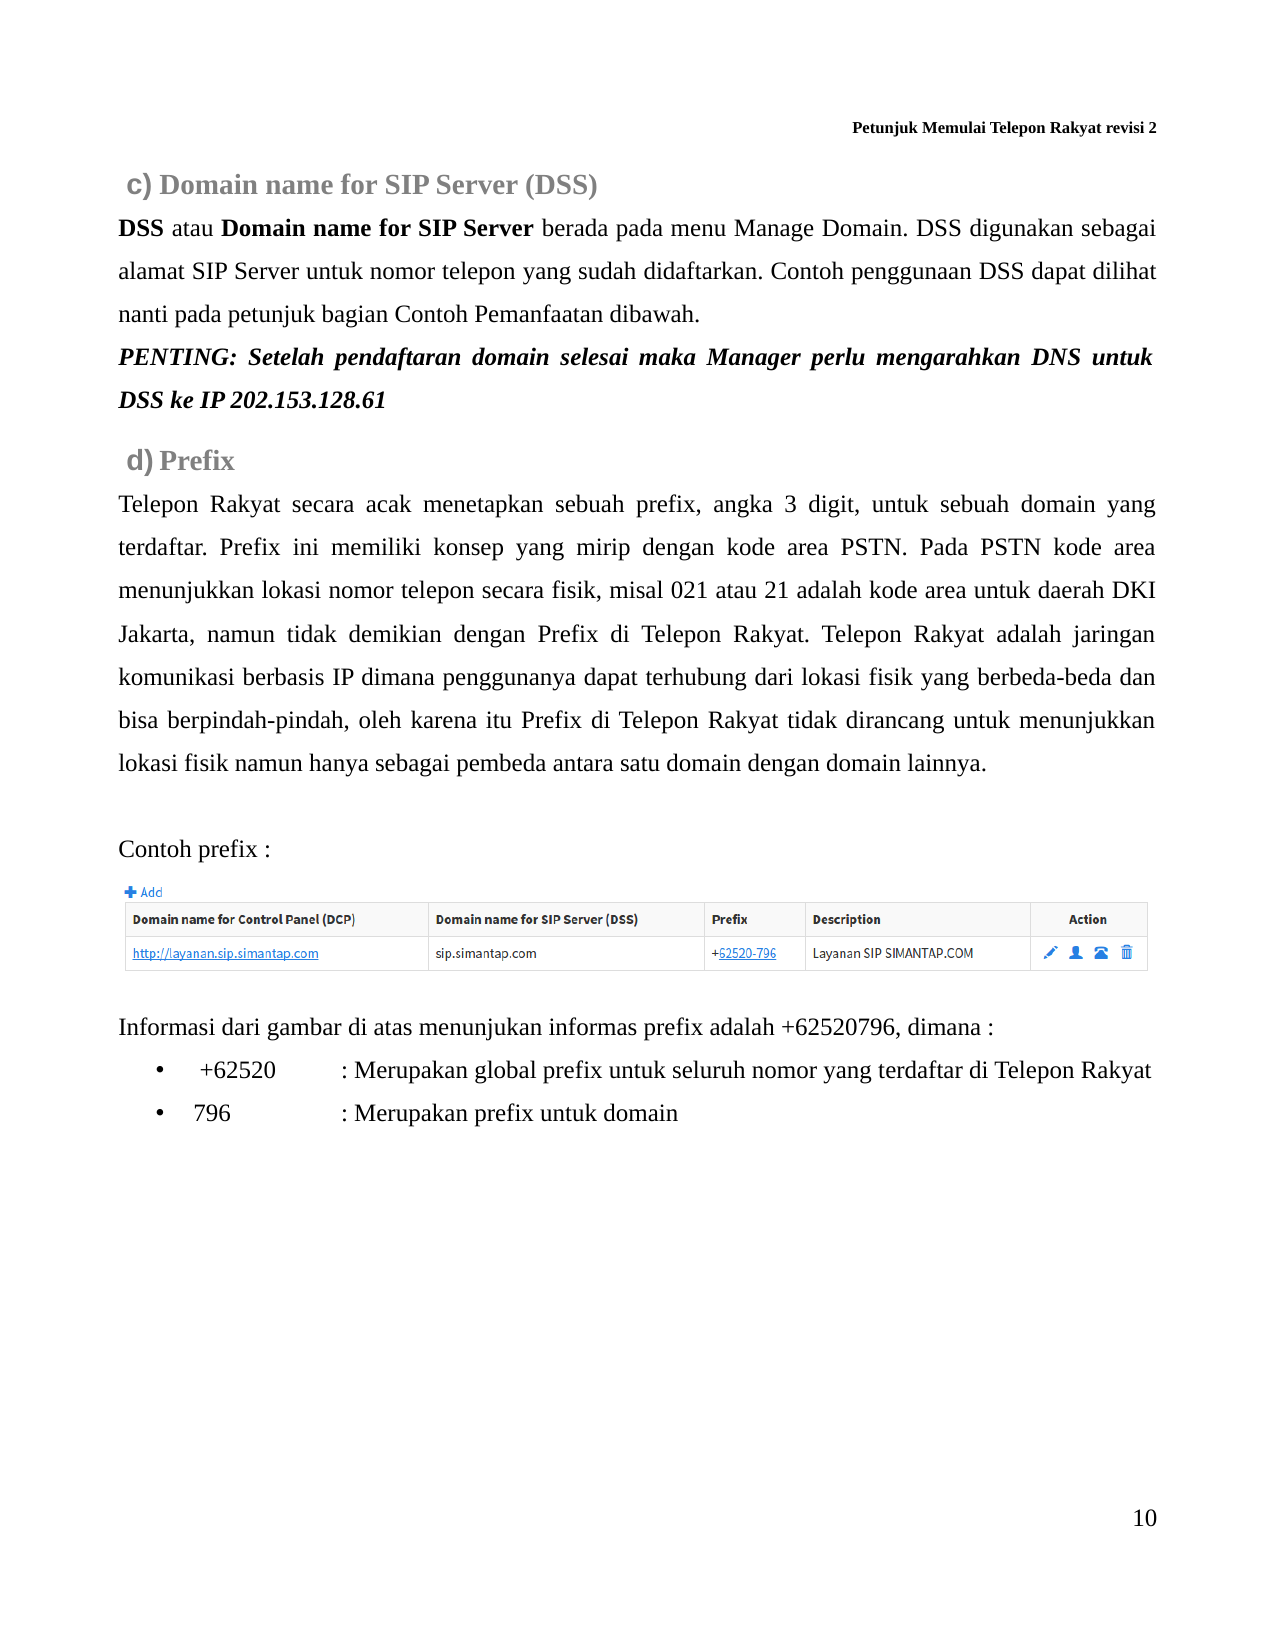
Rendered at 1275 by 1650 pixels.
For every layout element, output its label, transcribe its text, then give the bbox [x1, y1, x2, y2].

text PENTING: Setelah pendaftaran domain selesai maka Manager perlu mengarahkan DNS untuk DSS ke IP 202.153.128.61 [118, 342, 1157, 414]
list 796 : Merupakan prefix untuk domain [156, 1098, 1157, 1127]
subtitle Domain name for SIP Server (DSS) [118, 167, 1157, 200]
list +62520 : Merupakan global prefix untuk seluruh nomor yang terdaftar di Telepon Rakyat [156, 1055, 1157, 1084]
text DSS atau Domain name for SIP Server berada pada menu Manage Domain. DSS digunakan sebagai alamat SIP Server untuk nomor telepon yang sudah didaftarkan. Contoh penggunaan DSS dapat dilihat nanti pada petunjuk bagian Contoh Pemanfaatan dibawah. [118, 213, 1157, 328]
text Informasi dari gambar di atas menunjukan informas prefix adalah +62520796, dimana : [118, 998, 1157, 1041]
subtitle Prefix [118, 443, 1157, 477]
picture [118, 877, 1157, 998]
text Telepon Rakyat secara acak menetapkan sebuah prefix, angka 3 digit, untuk sebuah domain yang terdaftar. Prefix ini memiliki konsep yang mirip dengan kode area PSTN. Pada PSTN kode area menunjukkan lokasi nomor telepon secara fisik, misal 021 atau 21 adalah kode area untuk daerah DKI Jakarta, namun tidak demikian dengan Prefix di Telepon Rakyat. Telepon Rakyat adalah jaringan komunikasi berbasis IP dimana penggunanya dapat terhubung dari lokasi fisik yang berbeda-beda dan bisa berpindah-pindah, oleh karena itu Prefix di Telepon Rakyat tidak dirancang untuk menunjukkan lokasi fisik namun hanya sebagai pembeda antara satu domain dengan domain lainnya. [118, 489, 1157, 777]
text Contoh prefix : [118, 834, 1157, 863]
